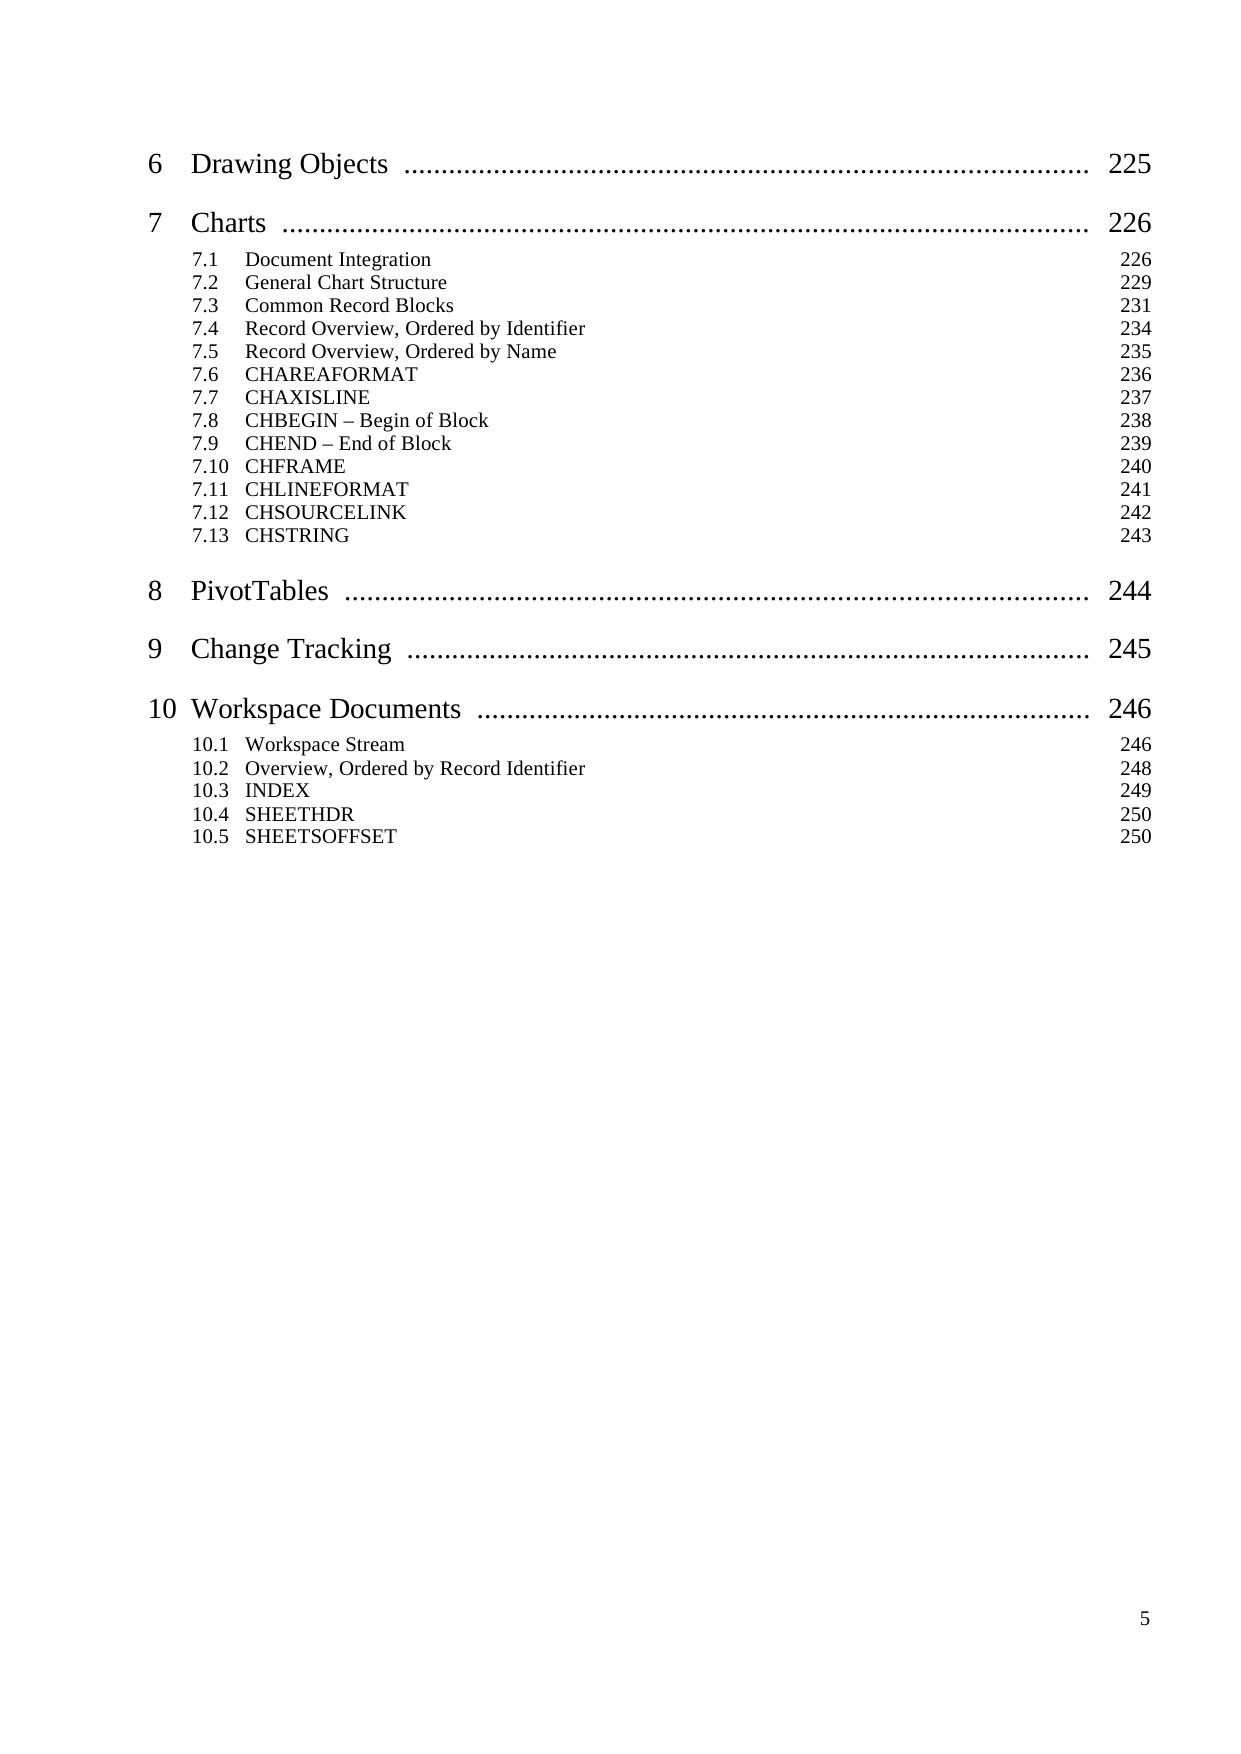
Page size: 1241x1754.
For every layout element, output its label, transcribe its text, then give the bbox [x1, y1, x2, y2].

text 7.3 Common Record Blocks 231 [148, 294, 1152, 317]
text 10.4 SHEETHDR 250 [148, 802, 1152, 825]
text 7.8 CHBEGIN – Begin of Block 238 [148, 409, 1152, 432]
text 7.11 CHLINEFORMAT 241 [148, 478, 1152, 501]
text 7.9 CHEND – End of Block 239 [148, 432, 1152, 455]
text 8 PivotTables 244 [148, 574, 1152, 606]
text 7.6 CHAREAFORMAT 236 [148, 363, 1152, 386]
text 10 Workspace Documents 246 [148, 692, 1152, 724]
text 6 Drawing Objects 225 [148, 148, 1152, 180]
text 10.3 INDEX 249 [148, 779, 1152, 802]
text 7.12 CHSOURCELINK 242 [148, 501, 1152, 524]
text 10.1 Workspace Stream 246 [148, 733, 1152, 756]
text 7.13 CHSTRING 243 [148, 524, 1152, 547]
text 7.10 CHFRAME 240 [148, 455, 1152, 478]
text 7.5 Record Overview, Ordered by Name 235 [148, 340, 1152, 363]
text 10.5 SHEETSOFFSET 250 [148, 825, 1152, 848]
text 10.2 Overview, Ordered by Record Identifier 248 [148, 756, 1152, 779]
text 7 Charts 226 [148, 207, 1152, 239]
text 7.1 Document Integration 226 [148, 248, 1152, 271]
text 7.2 General Chart Structure 229 [148, 271, 1152, 294]
text 7.4 Record Overview, Ordered by Identifier 234 [148, 317, 1152, 340]
text 7.7 CHAXISLINE 237 [148, 386, 1152, 409]
text 9 Change Tracking 245 [148, 633, 1152, 665]
